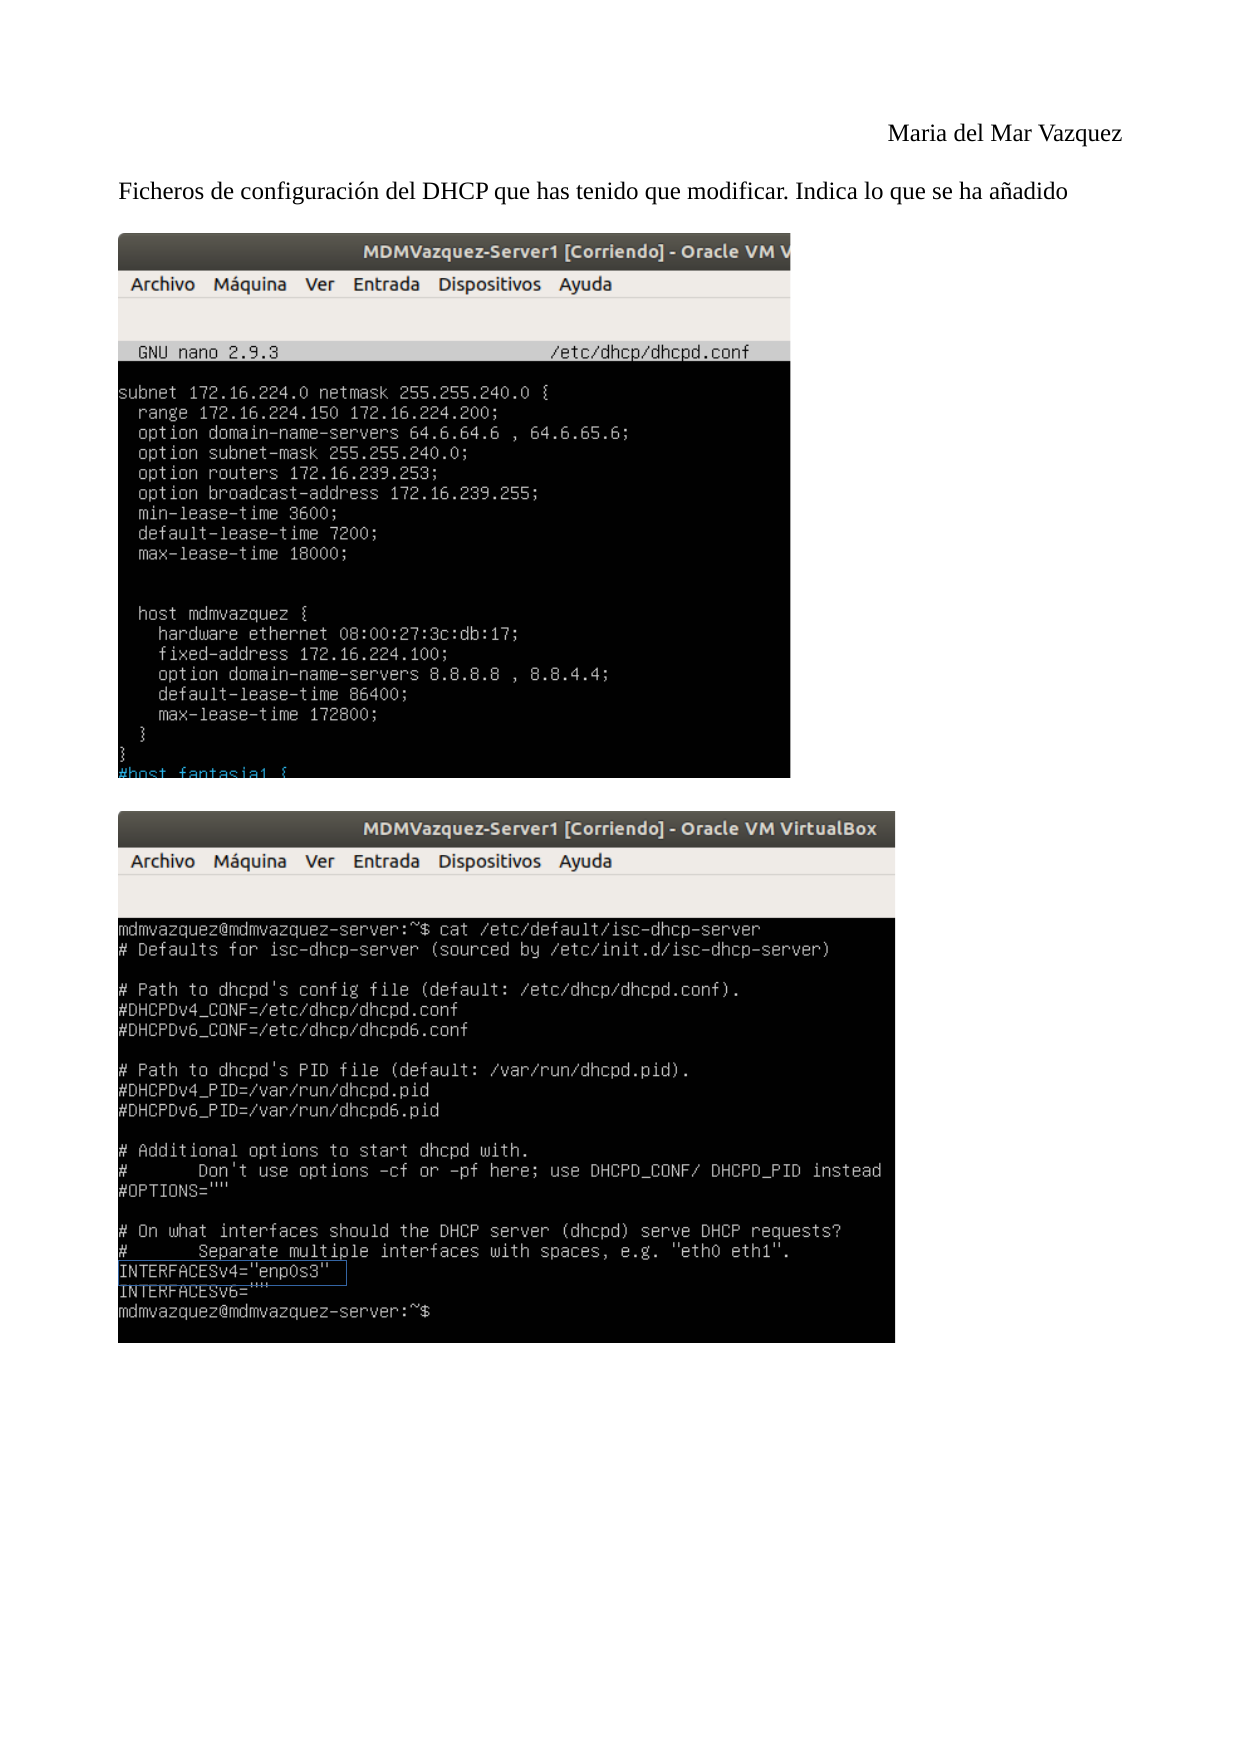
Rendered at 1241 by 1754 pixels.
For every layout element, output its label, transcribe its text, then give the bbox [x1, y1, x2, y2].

picture [118, 811, 895, 1343]
picture [118, 233, 791, 778]
picture [119, 1261, 346, 1285]
text Ficheros de configuración del DHCP que has tenido que modificar. Indica lo que se ha añadido [118, 176, 1122, 205]
